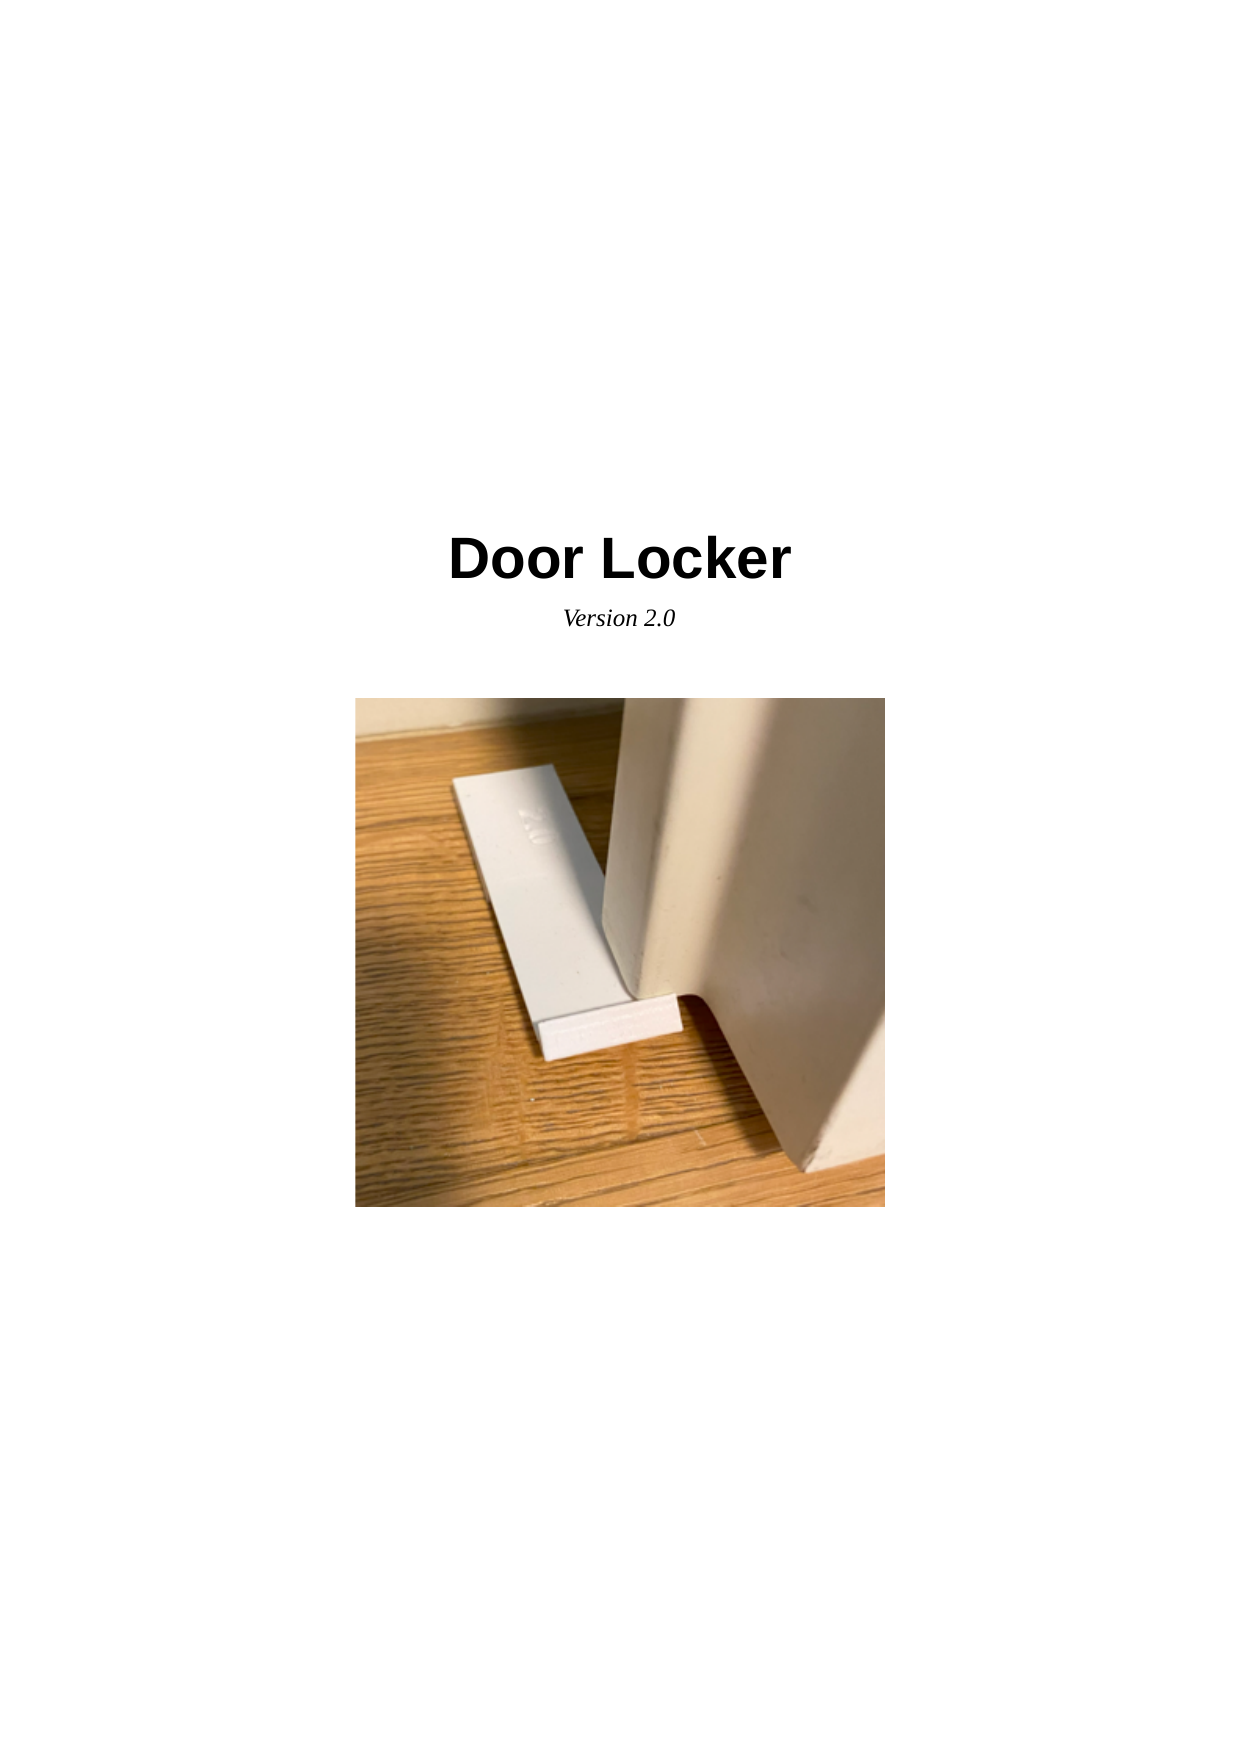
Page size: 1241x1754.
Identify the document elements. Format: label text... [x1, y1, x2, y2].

picture [355, 698, 885, 1207]
title Door Locker [118, 524, 1122, 591]
text Version 2.0 [118, 603, 1122, 632]
